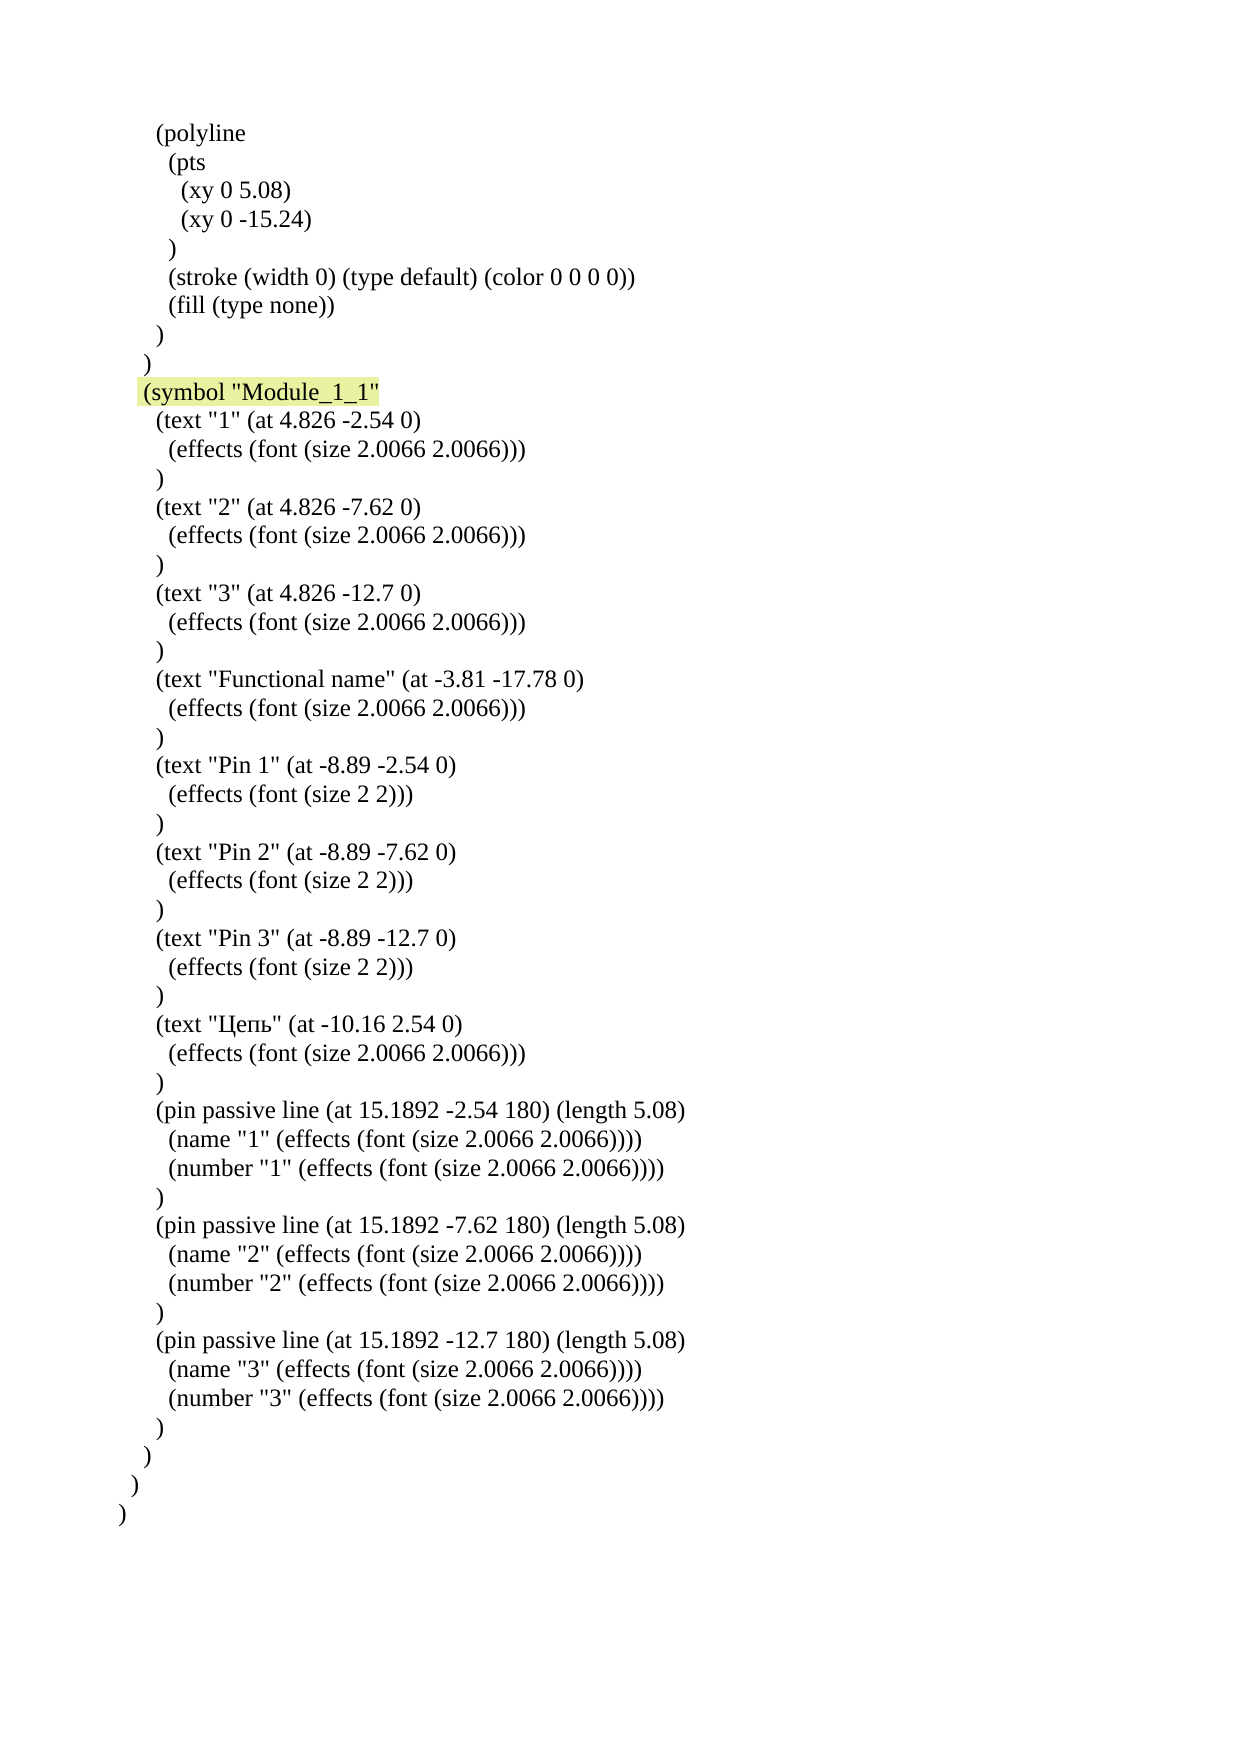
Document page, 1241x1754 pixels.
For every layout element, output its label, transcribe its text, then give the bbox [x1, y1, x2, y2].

text (xy 0 -15.24) [118, 204, 1122, 233]
text (text "Pin 2" (at -8.89 -7.62 0) [118, 837, 1122, 866]
text (text "Pin 3" (at -8.89 -12.7 0) [118, 923, 1122, 952]
text (effects (font (size 2.0066 2.0066))) [118, 521, 1122, 549]
text (text "Pin 1" (at -8.89 -2.54 0) [118, 751, 1122, 779]
text (effects (font (size 2 2))) [118, 952, 1122, 981]
text (effects (font (size 2.0066 2.0066))) [118, 607, 1122, 636]
text (name "3" (effects (font (size 2.0066 2.0066)))) [118, 1354, 1122, 1383]
text (effects (font (size 2 2))) [118, 779, 1122, 808]
text (number "3" (effects (font (size 2.0066 2.0066)))) [118, 1383, 1122, 1412]
text (pin passive line (at 15.1892 -2.54 180) (length 5.08) [118, 1096, 1122, 1124]
text ) [118, 1297, 1122, 1326]
text ) [118, 319, 1122, 348]
text (pin passive line (at 15.1892 -12.7 180) (length 5.08) [118, 1326, 1122, 1354]
text (name "2" (effects (font (size 2.0066 2.0066)))) [118, 1239, 1122, 1268]
text (polyline [118, 118, 1122, 147]
text (pin passive line (at 15.1892 -7.62 180) (length 5.08) [118, 1211, 1122, 1239]
text (effects (font (size 2.0066 2.0066))) [118, 434, 1122, 463]
text ) [118, 233, 1122, 262]
text ) [118, 1469, 1122, 1498]
text (effects (font (size 2.0066 2.0066))) [118, 1038, 1122, 1067]
text ) [118, 636, 1122, 664]
text (text "Цепь" (at -10.16 2.54 0) [118, 1009, 1122, 1038]
text (text "1" (at 4.826 -2.54 0) [118, 406, 1122, 434]
text (xy 0 5.08) [118, 176, 1122, 204]
text (stroke (width 0) (type default) (color 0 0 0 0)) [118, 262, 1122, 291]
text (text "3" (at 4.826 -12.7 0) [118, 578, 1122, 607]
text ) [118, 894, 1122, 923]
text (number "2" (effects (font (size 2.0066 2.0066)))) [118, 1268, 1122, 1297]
text ) [118, 463, 1122, 492]
text ) [118, 1067, 1122, 1096]
text (text "2" (at 4.826 -7.62 0) [118, 492, 1122, 521]
text ) [118, 549, 1122, 578]
text (effects (font (size 2 2))) [118, 866, 1122, 894]
text ) [118, 348, 1122, 377]
text (number "1" (effects (font (size 2.0066 2.0066)))) [118, 1153, 1122, 1182]
text (symbol "Module_1_1" [118, 377, 1122, 406]
text ) [118, 722, 1122, 751]
text (effects (font (size 2.0066 2.0066))) [118, 693, 1122, 722]
text ) [118, 1498, 1122, 1527]
text ) [118, 808, 1122, 837]
text ) [118, 981, 1122, 1009]
text (fill (type none)) [118, 291, 1122, 319]
text (pts [118, 147, 1122, 176]
text ) [118, 1182, 1122, 1211]
text (name "1" (effects (font (size 2.0066 2.0066)))) [118, 1124, 1122, 1153]
text ) [118, 1412, 1122, 1441]
text ) [118, 1441, 1122, 1469]
text (text "Functional name" (at -3.81 -17.78 0) [118, 664, 1122, 693]
